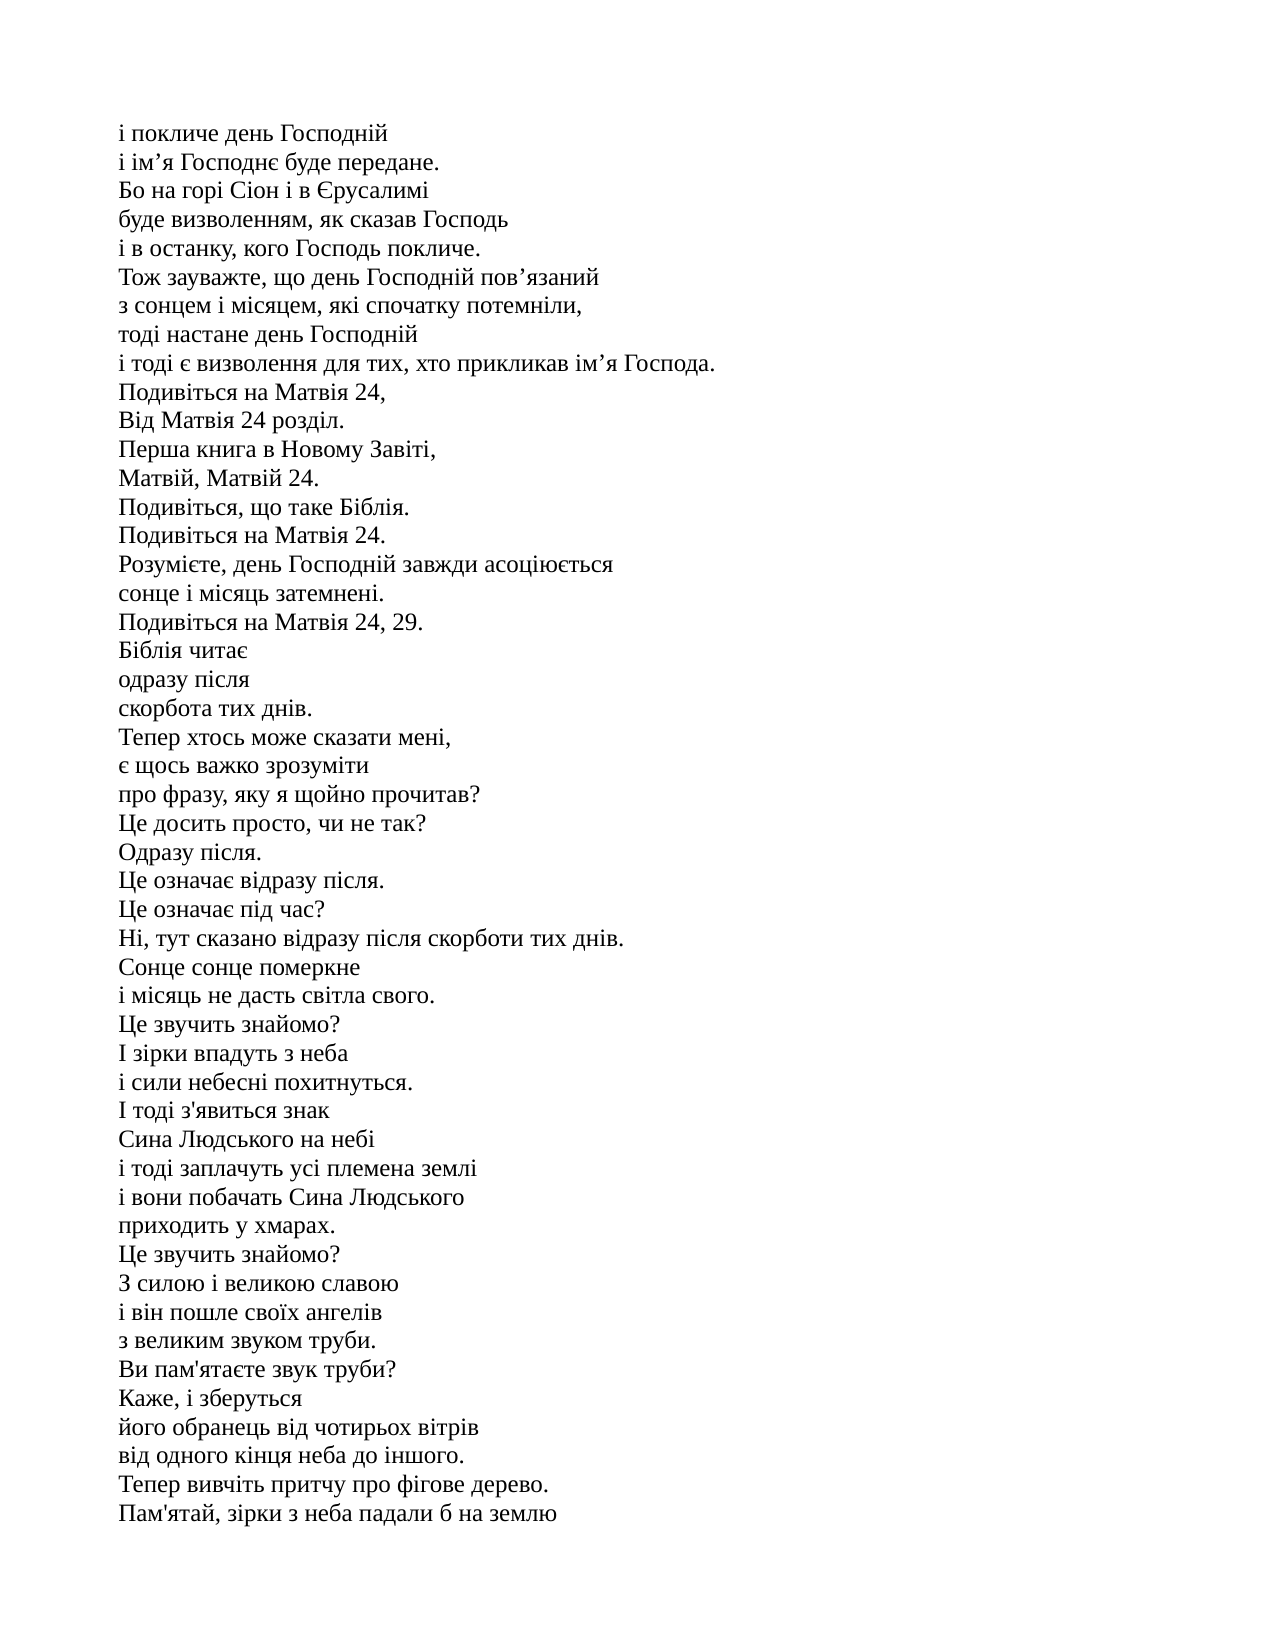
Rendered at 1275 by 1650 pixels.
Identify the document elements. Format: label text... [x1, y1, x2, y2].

text є щось важко зрозуміти [118, 751, 1157, 779]
text з сонцем і місяцем, які спочатку потемніли, [118, 291, 1157, 319]
text і ім’я Господнє буде передане. [118, 147, 1157, 176]
text Це звучить знайомо? [118, 1239, 1157, 1268]
text його обранець від чотирьох вітрів [118, 1412, 1157, 1441]
text і в останку, кого Господь покличе. [118, 233, 1157, 262]
text Тепер хтось може сказати мені, [118, 722, 1157, 751]
text від одного кінця неба до іншого. [118, 1441, 1157, 1469]
text І зірки впадуть з неба [118, 1038, 1157, 1067]
text Матвій, Матвій 24. [118, 463, 1157, 492]
text Подивіться на Матвія 24, [118, 377, 1157, 406]
text і він пошле своїх ангелів [118, 1297, 1157, 1326]
text про фразу, яку я щойно прочитав? [118, 779, 1157, 808]
text Тож зауважте, що день Господній пов’язаний [118, 262, 1157, 291]
text Ви пам'ятаєте звук труби? [118, 1354, 1157, 1383]
text Сонце сонце померкне [118, 952, 1157, 981]
text з великим звуком труби. [118, 1326, 1157, 1354]
text Розумієте, день Господній завжди асоціюється [118, 549, 1157, 578]
text Подивіться, що таке Біблія. [118, 492, 1157, 521]
text приходить у хмарах. [118, 1211, 1157, 1239]
text скорбота тих днів. [118, 693, 1157, 722]
text І тоді з'явиться знак [118, 1096, 1157, 1124]
text Це досить просто, чи не так? [118, 808, 1157, 837]
text Подивіться на Матвія 24, 29. [118, 607, 1157, 636]
text і сили небесні похитнуться. [118, 1067, 1157, 1096]
text Каже, і зберуться [118, 1383, 1157, 1412]
text Пам'ятай, зірки з неба падали б на землю [118, 1498, 1157, 1527]
text і покличе день Господній [118, 118, 1157, 147]
text і тоді заплачуть усі племена землі [118, 1153, 1157, 1182]
text З силою і великою славою [118, 1268, 1157, 1297]
text і місяць не дасть світла свого. [118, 981, 1157, 1009]
text Це звучить знайомо? [118, 1009, 1157, 1038]
text буде визволенням, як сказав Господь [118, 204, 1157, 233]
text Це означає відразу після. [118, 866, 1157, 894]
text тоді настане день Господній [118, 319, 1157, 348]
text Одразу після. [118, 837, 1157, 866]
text Сина Людського на небі [118, 1124, 1157, 1153]
text Перша книга в Новому Завіті, [118, 434, 1157, 463]
text і вони побачать Сина Людського [118, 1182, 1157, 1211]
text і тоді є визволення для тих, хто прикликав ім’я Господа. [118, 348, 1157, 377]
text сонце і місяць затемнені. [118, 578, 1157, 607]
text Бо на горі Сіон і в Єрусалимі [118, 176, 1157, 204]
text Від Матвія 24 розділ. [118, 406, 1157, 434]
text Це означає під час? [118, 894, 1157, 923]
text одразу після [118, 664, 1157, 693]
text Ні, тут сказано відразу після скорботи тих днів. [118, 923, 1157, 952]
text Подивіться на Матвія 24. [118, 521, 1157, 549]
text Тепер вивчіть притчу про фігове дерево. [118, 1469, 1157, 1498]
text Біблія читає [118, 636, 1157, 664]
